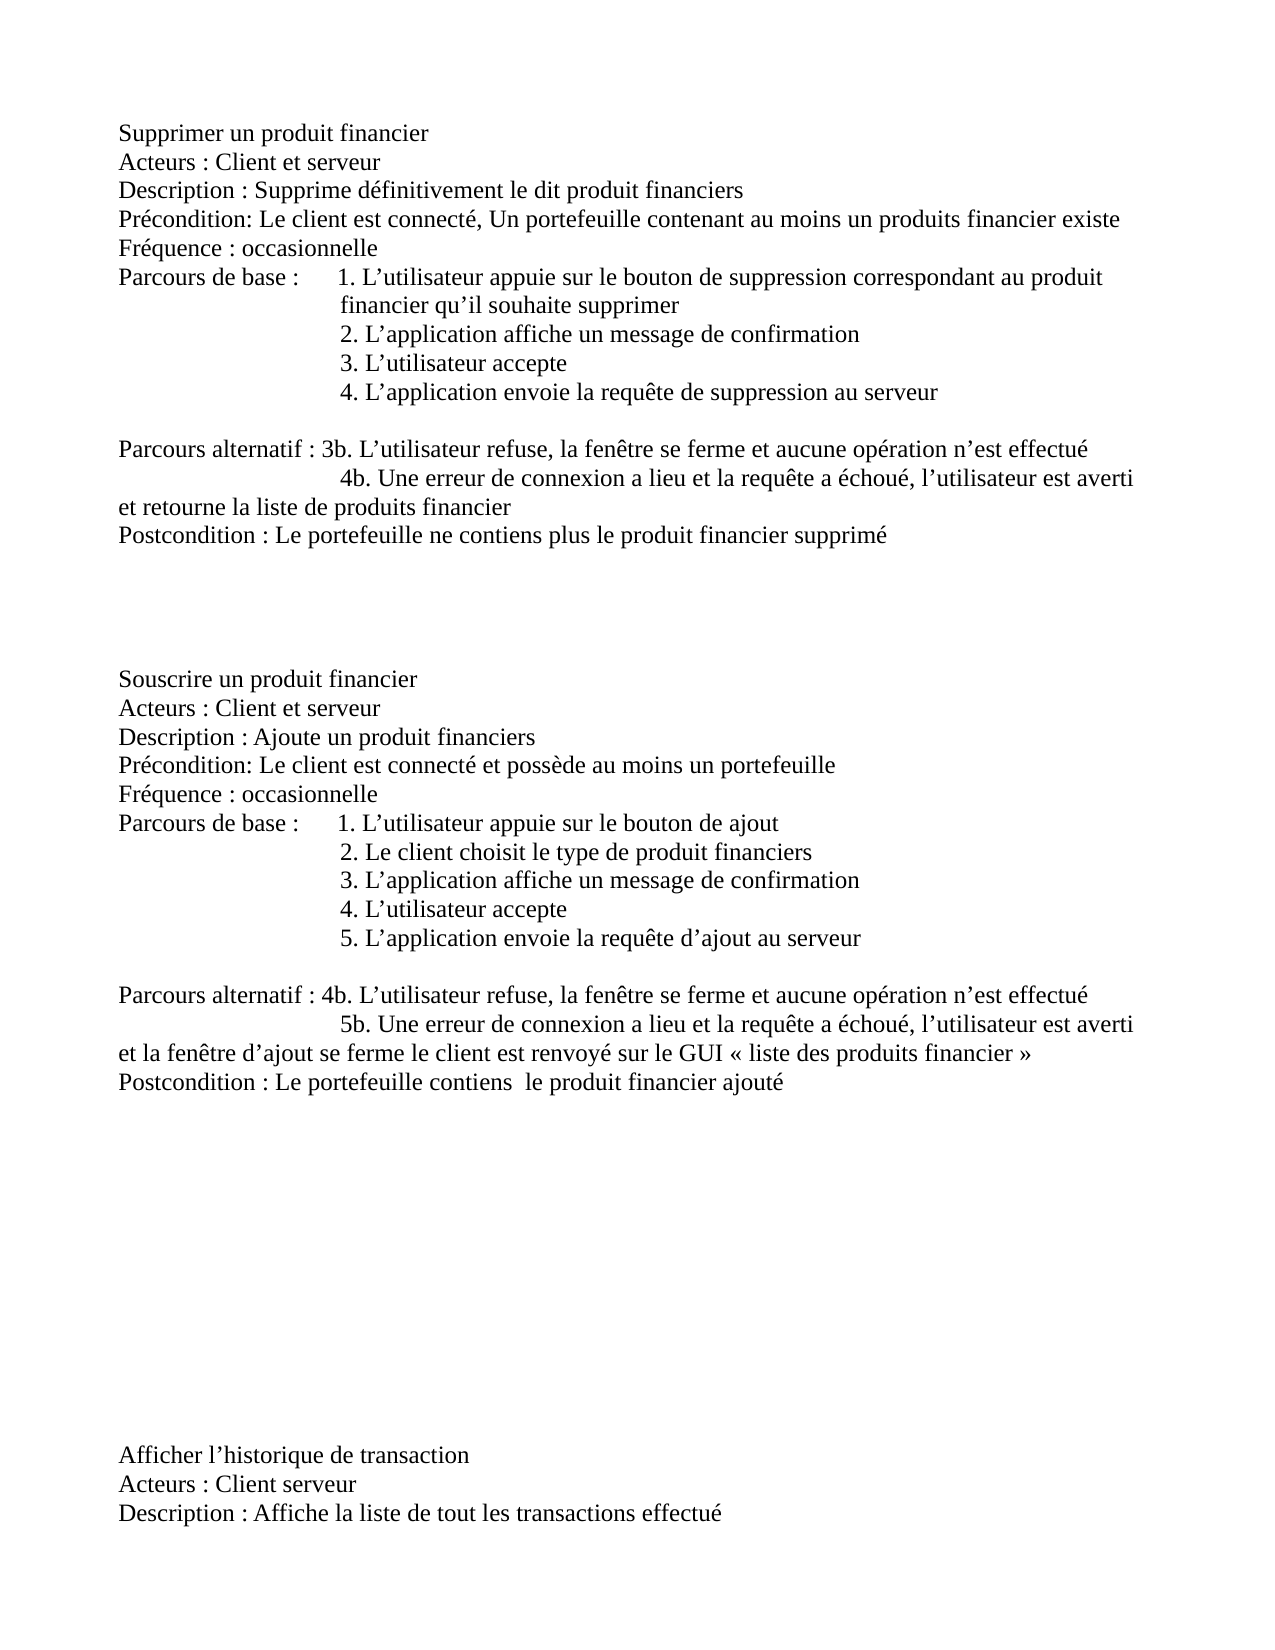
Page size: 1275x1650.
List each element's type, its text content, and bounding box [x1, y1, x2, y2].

text Précondition: Le client est connecté, Un portefeuille contenant au moins un produits financier existe [118, 204, 1157, 233]
text Description : Supprime définitivement le dit produit financiers [118, 176, 1157, 204]
text Postcondition : Le portefeuille ne contiens plus le produit financier supprimé [118, 521, 1157, 549]
text Souscrire un produit financier [118, 664, 1157, 693]
text 5b. Une erreur de connexion a lieu et la requête a échoué, l’utilisateur est averti et la fenêtre d’ajout se ferme le client est renvoyé sur le GUI « liste des produits financier » [118, 1009, 1157, 1067]
text Acteurs : Client et serveur [118, 147, 1157, 176]
text Afficher l’historique de transaction [118, 1441, 1157, 1469]
text Parcours de base : 1. L’utilisateur appuie sur le bouton de ajout [118, 808, 1157, 837]
text 4b. Une erreur de connexion a lieu et la requête a échoué, l’utilisateur est averti et retourne la liste de produits financier [118, 463, 1157, 521]
text Parcours alternatif : 3b. L’utilisateur refuse, la fenêtre se ferme et aucune opération n’est effectué [118, 406, 1157, 463]
text Description : Affiche la liste de tout les transactions effectué [118, 1498, 1157, 1527]
text Précondition: Le client est connecté et possède au moins un portefeuille [118, 751, 1157, 779]
text Fréquence : occasionnelle [118, 779, 1157, 808]
text Parcours alternatif : 4b. L’utilisateur refuse, la fenêtre se ferme et aucune opération n’est effectué [118, 952, 1157, 1009]
text Fréquence : occasionnelle [118, 233, 1157, 262]
text Postcondition : Le portefeuille contiens le produit financier ajouté [118, 1067, 1157, 1096]
text Supprimer un produit financier [118, 118, 1157, 147]
text Acteurs : Client serveur [118, 1469, 1157, 1498]
text 2. Le client choisit le type de produit financiers 3. L’application affiche un message de confirmation 4. L’utilisateur accepte 5. L’application envoie la requête d’ajout au serveur [118, 837, 1157, 952]
text Description : Ajoute un produit financiers [118, 722, 1157, 751]
text Parcours de base : 1. L’utilisateur appuie sur le bouton de suppression correspondant au produit financier qu’il souhaite supprimer 2. L’application affiche un message de confirmation 3. L’utilisateur accepte 4. L’application envoie la requête de suppression au serveur [118, 262, 1157, 406]
text Acteurs : Client et serveur [118, 693, 1157, 722]
